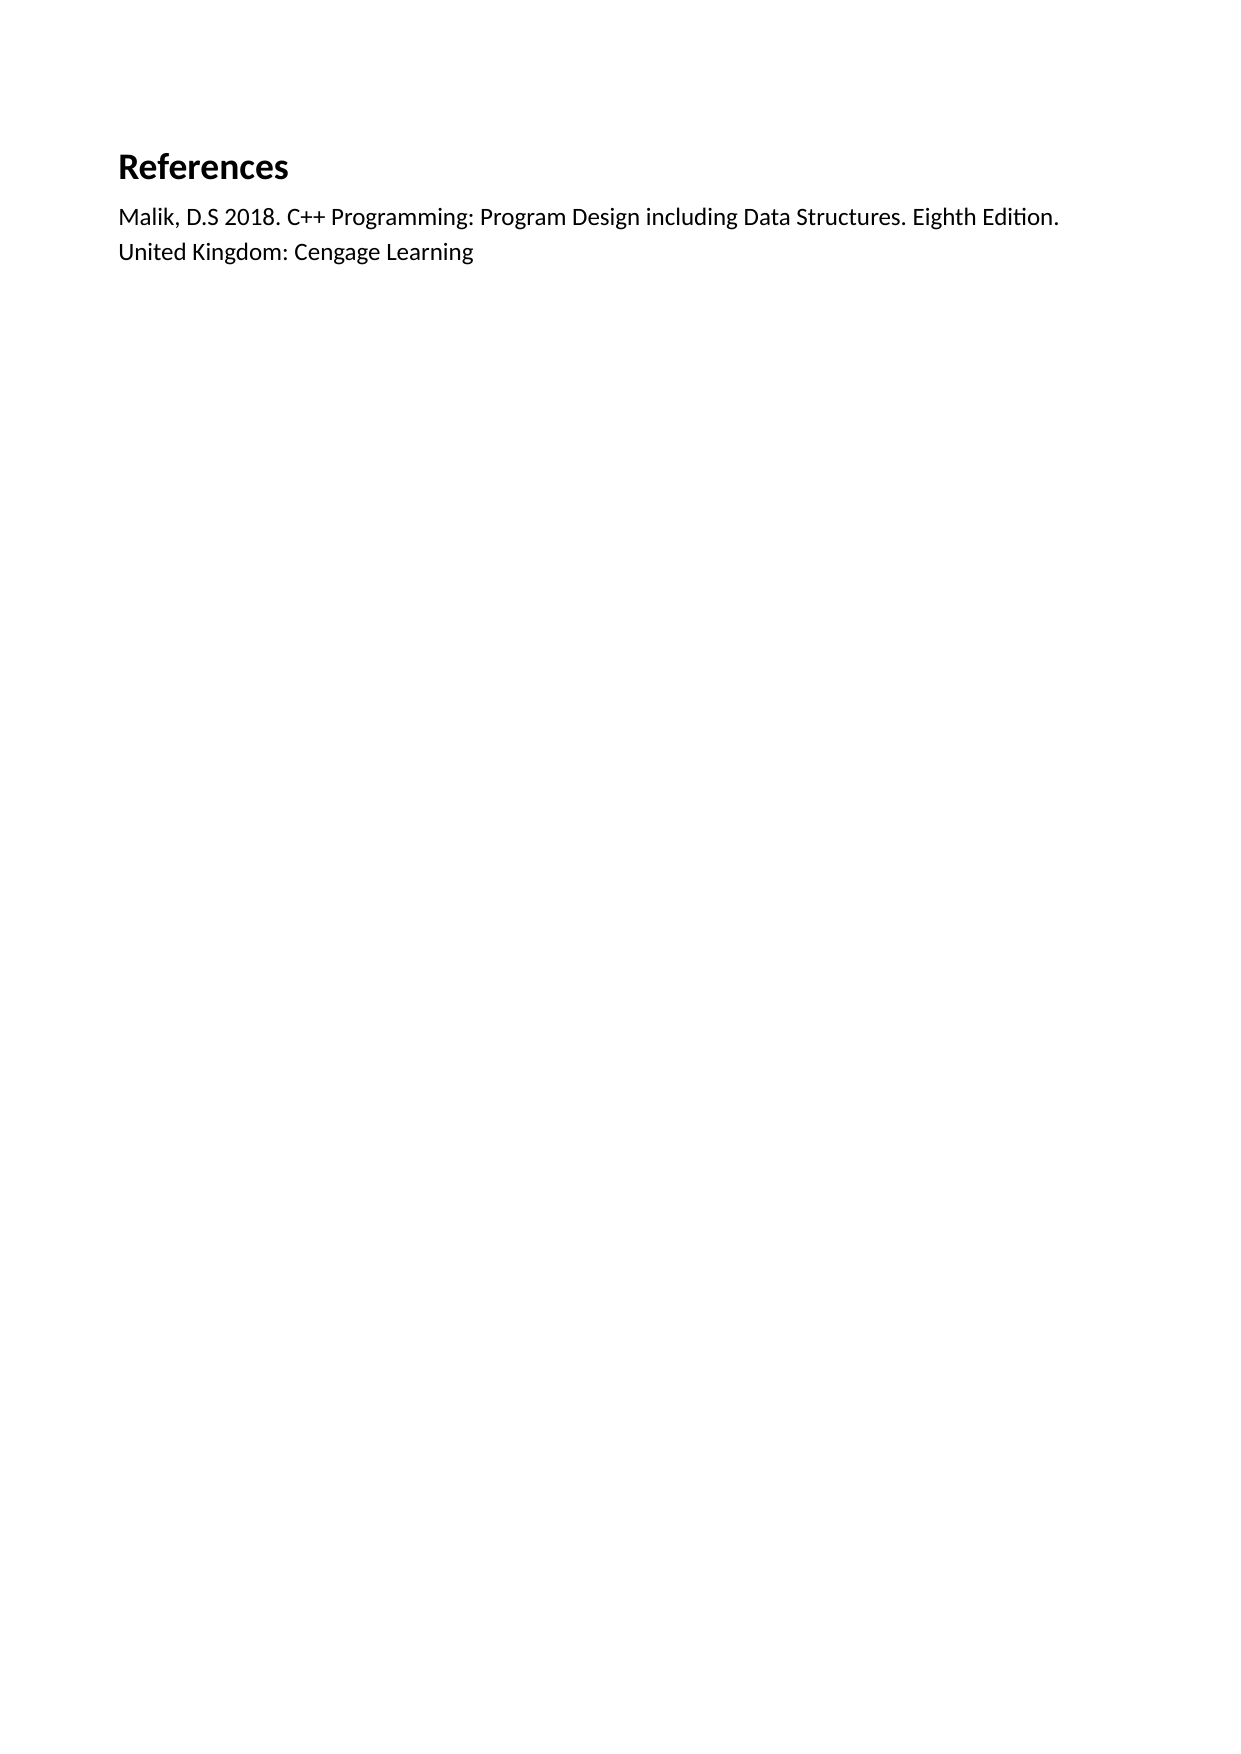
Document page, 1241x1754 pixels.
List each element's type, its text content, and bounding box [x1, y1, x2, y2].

subtitle References [118, 143, 1122, 189]
text Malik, D.S 2018. C++ Programming: Program Design including Data Structures. Eighth Edition. United Kingdom: Cengage Learning [118, 201, 1122, 267]
